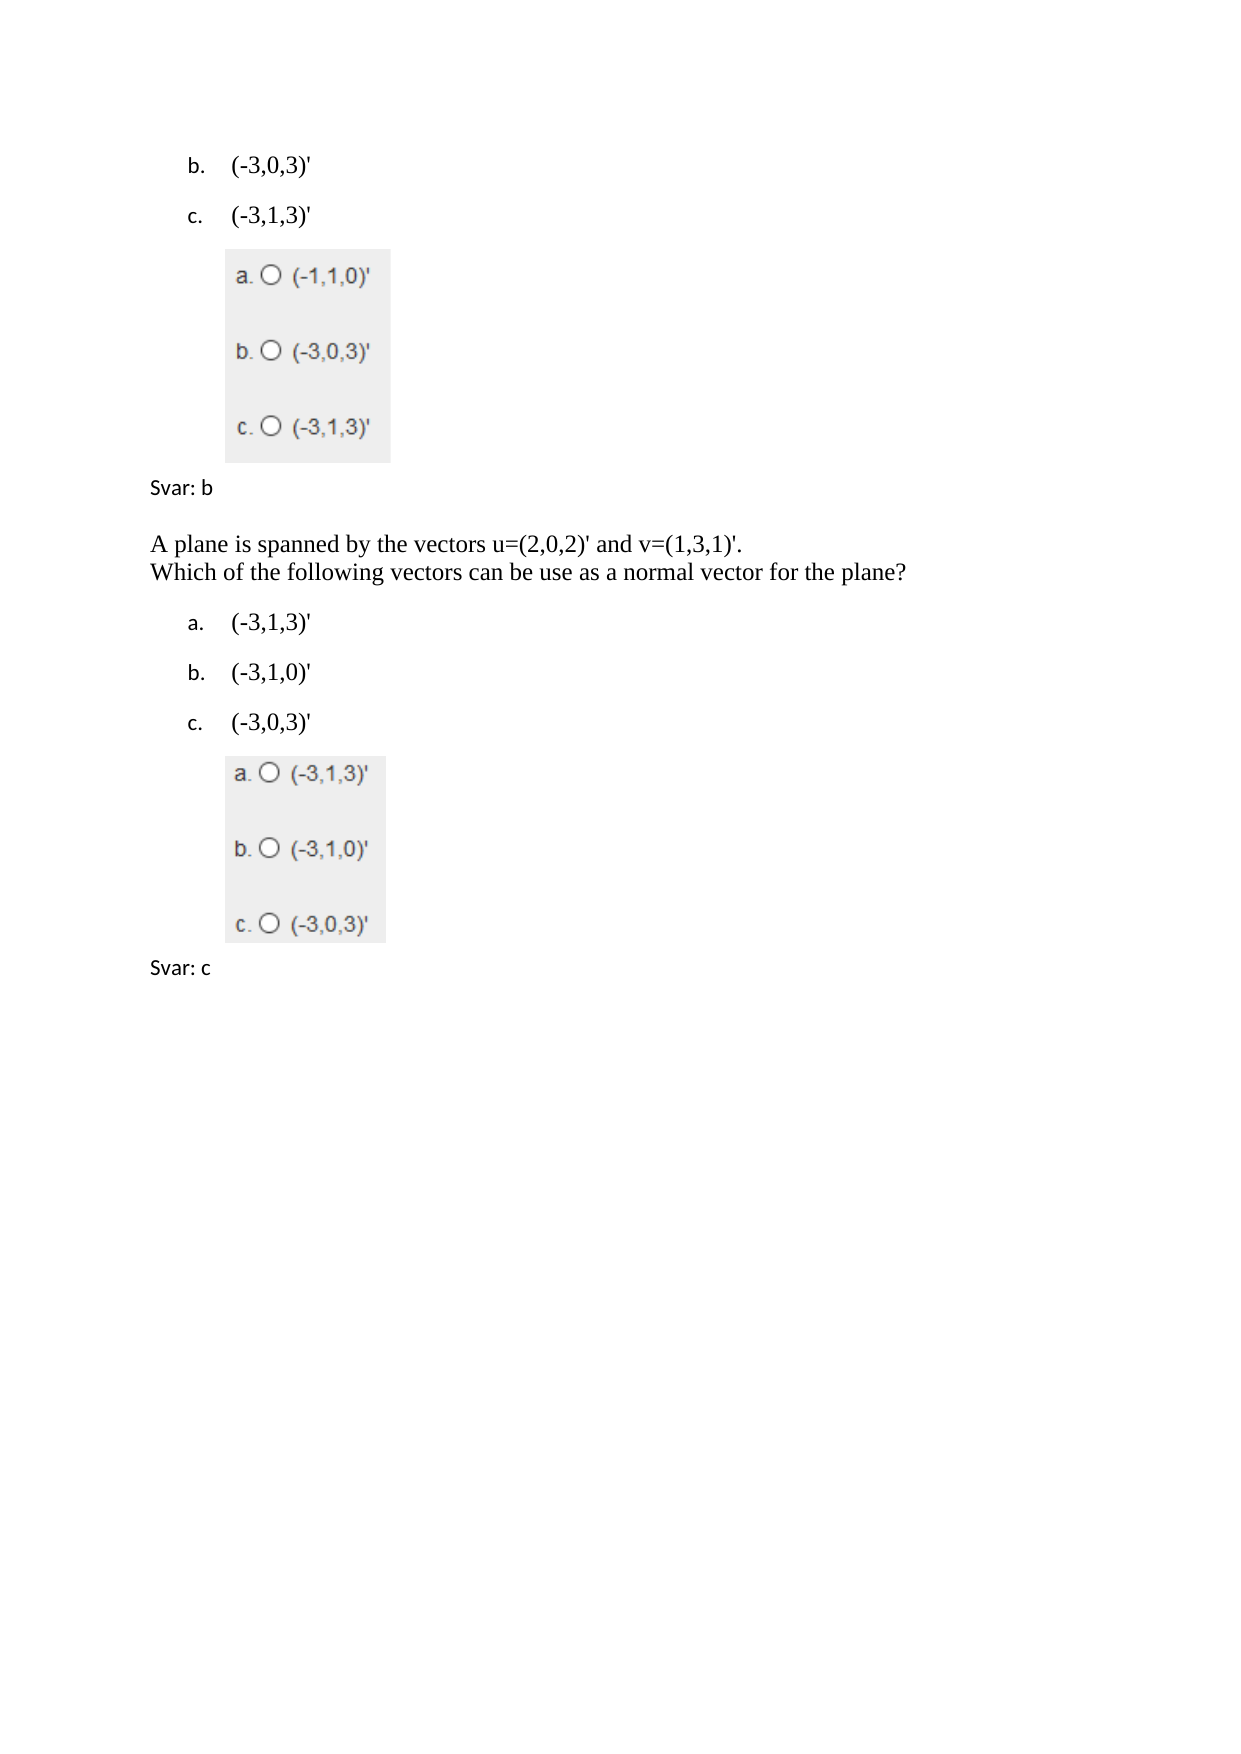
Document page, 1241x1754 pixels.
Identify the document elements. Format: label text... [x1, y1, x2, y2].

list (-3,0,3)' [187, 150, 1090, 179]
text A plane is spanned by the vectors u=(2,0,2)' and v=(1,3,1)'. Which of the following vectors can be use as a normal vector for the plane? [150, 529, 1090, 586]
list (-3,0,3)' [187, 707, 1090, 736]
list (-3,1,3)' [187, 200, 1090, 229]
list (-3,1,3)' [187, 607, 1090, 636]
text Svar: b [150, 473, 1090, 501]
list (-3,1,0)' [187, 657, 1090, 686]
text Svar: c [150, 953, 1090, 981]
